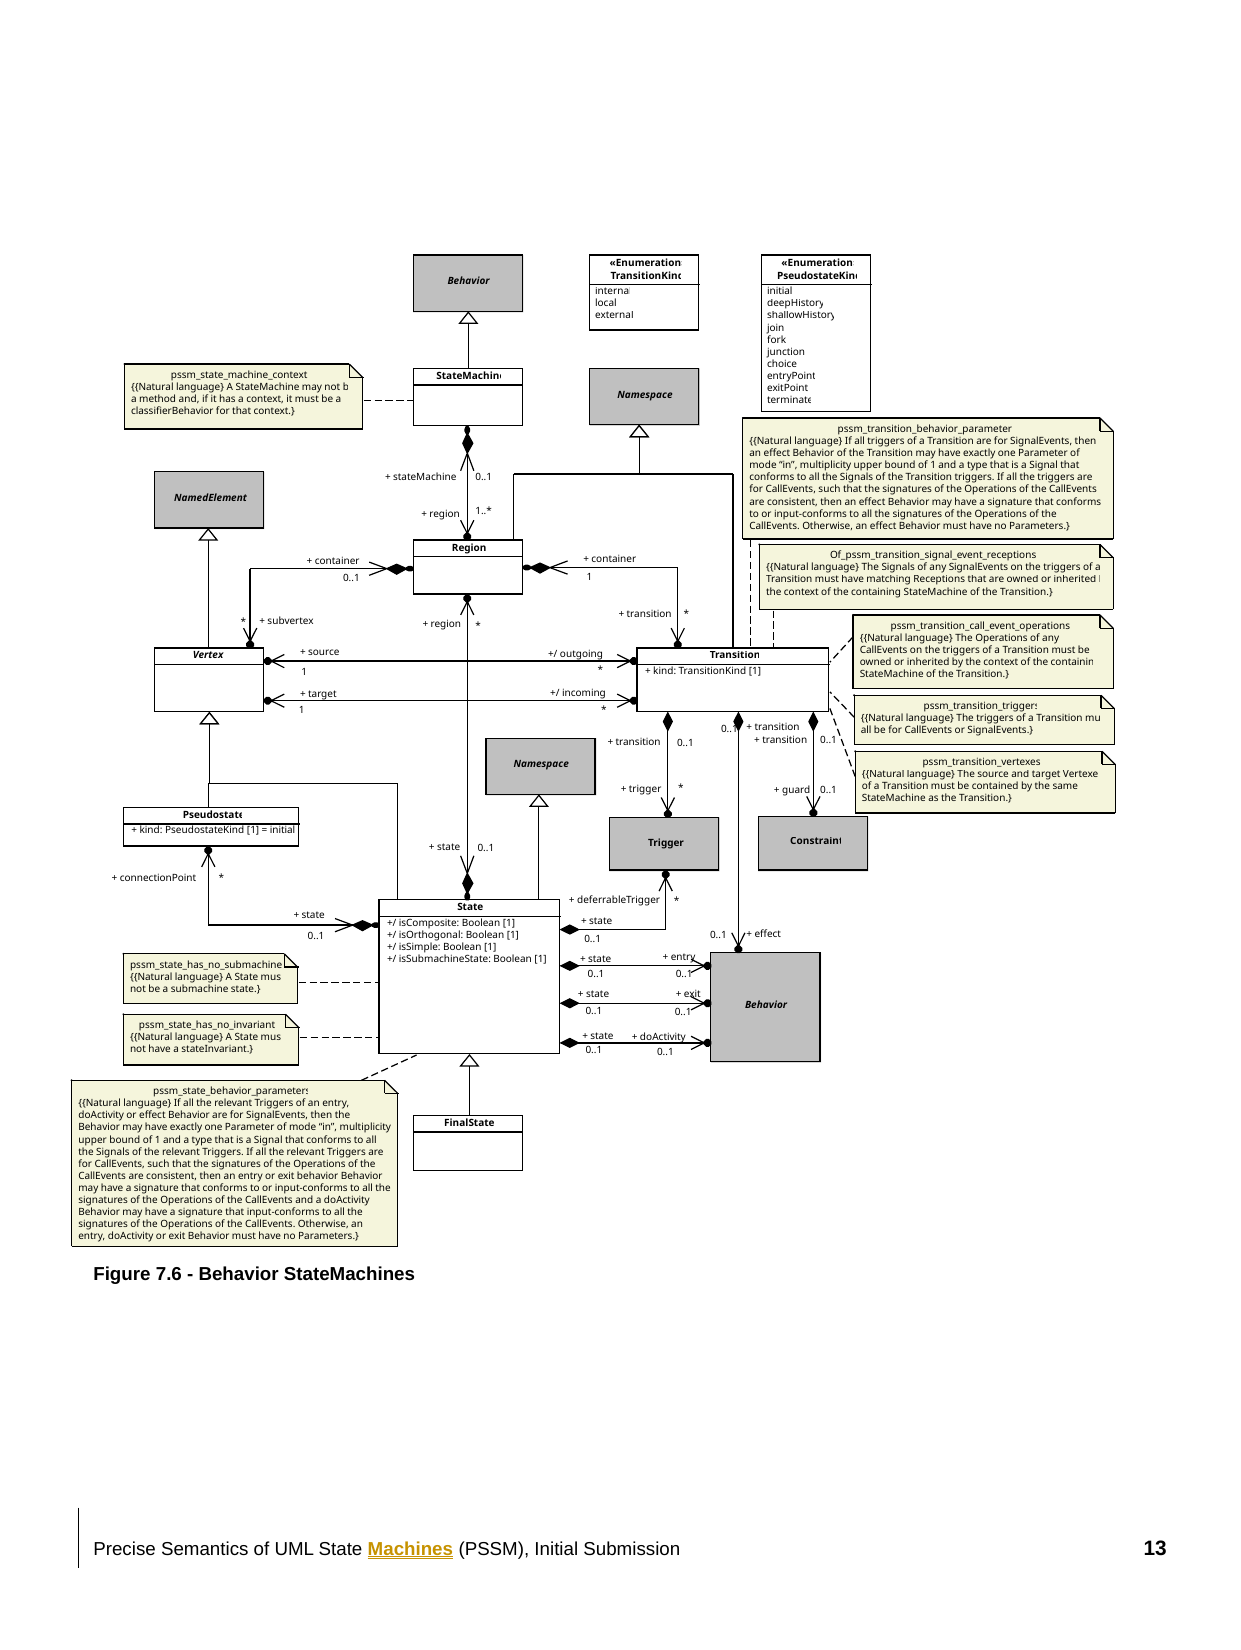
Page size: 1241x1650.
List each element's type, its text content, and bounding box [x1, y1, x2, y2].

text Figure 7.6 - Behavior StateMachines [93, 243, 1095, 1284]
